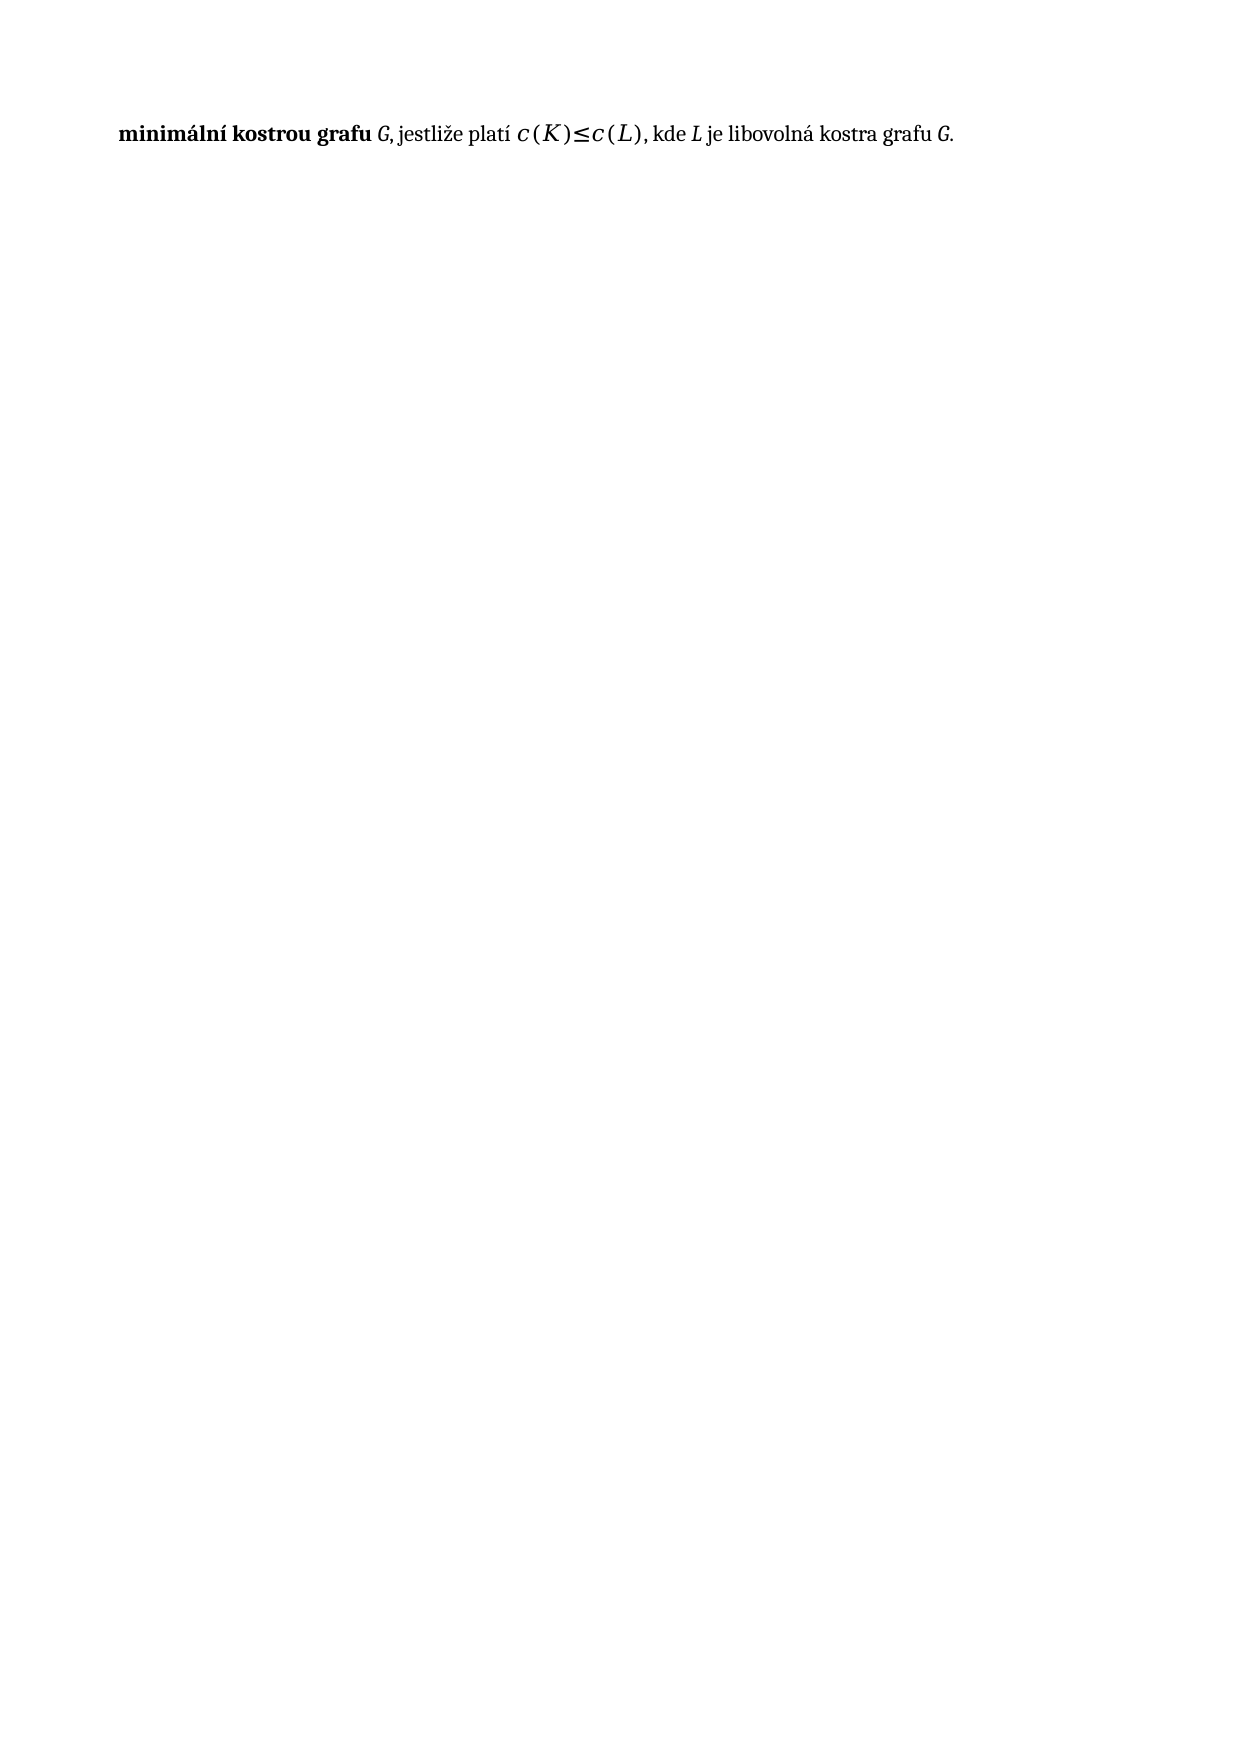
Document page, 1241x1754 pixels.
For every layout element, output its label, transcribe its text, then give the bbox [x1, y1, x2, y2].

text minimální kostrou grafu G, jestliže platí 𝑐(𝐾)≤𝑐(𝐿), kde L je libovolná kostra grafu G. [118, 118, 1122, 148]
